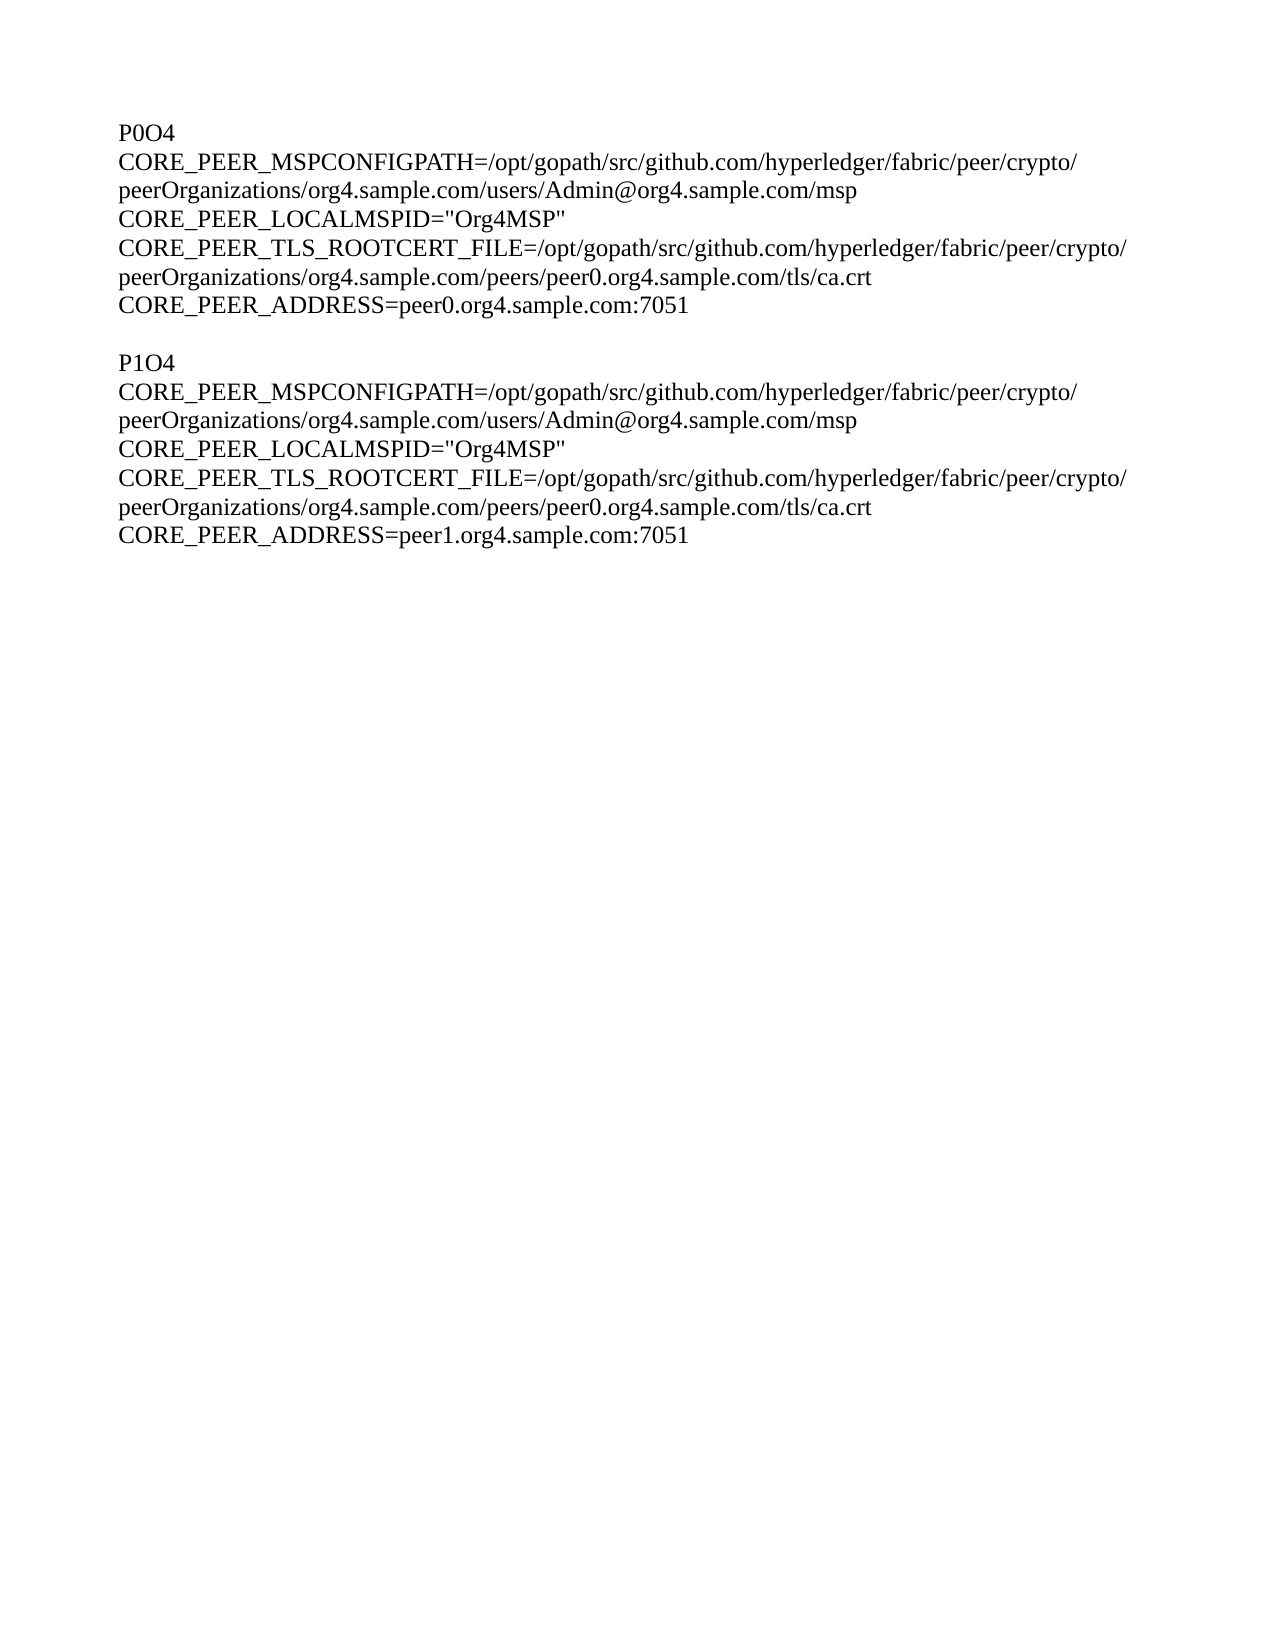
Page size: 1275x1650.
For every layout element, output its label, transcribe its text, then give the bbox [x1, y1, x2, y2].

text P1O4 [118, 348, 1157, 377]
text CORE_PEER_LOCALMSPID="Org4MSP" [118, 434, 1157, 463]
text CORE_PEER_ADDRESS=peer1.org4.sample.com:7051 [118, 521, 1157, 549]
text CORE_PEER_TLS_ROOTCERT_FILE=/opt/gopath/src/github.com/hyperledger/fabric/peer/crypto/peerOrganizations/org4.sample.com/peers/peer0.org4.sample.com/tls/ca.crt [118, 463, 1157, 521]
text P0O4 [118, 118, 1157, 147]
text CORE_PEER_ADDRESS=peer0.org4.sample.com:7051 [118, 291, 1157, 319]
text CORE_PEER_LOCALMSPID="Org4MSP" [118, 204, 1157, 233]
text CORE_PEER_MSPCONFIGPATH=/opt/gopath/src/github.com/hyperledger/fabric/peer/crypto/peerOrganizations/org4.sample.com/users/Admin@org4.sample.com/msp [118, 377, 1157, 434]
text CORE_PEER_TLS_ROOTCERT_FILE=/opt/gopath/src/github.com/hyperledger/fabric/peer/crypto/peerOrganizations/org4.sample.com/peers/peer0.org4.sample.com/tls/ca.crt [118, 233, 1157, 291]
text CORE_PEER_MSPCONFIGPATH=/opt/gopath/src/github.com/hyperledger/fabric/peer/crypto/peerOrganizations/org4.sample.com/users/Admin@org4.sample.com/msp [118, 147, 1157, 204]
